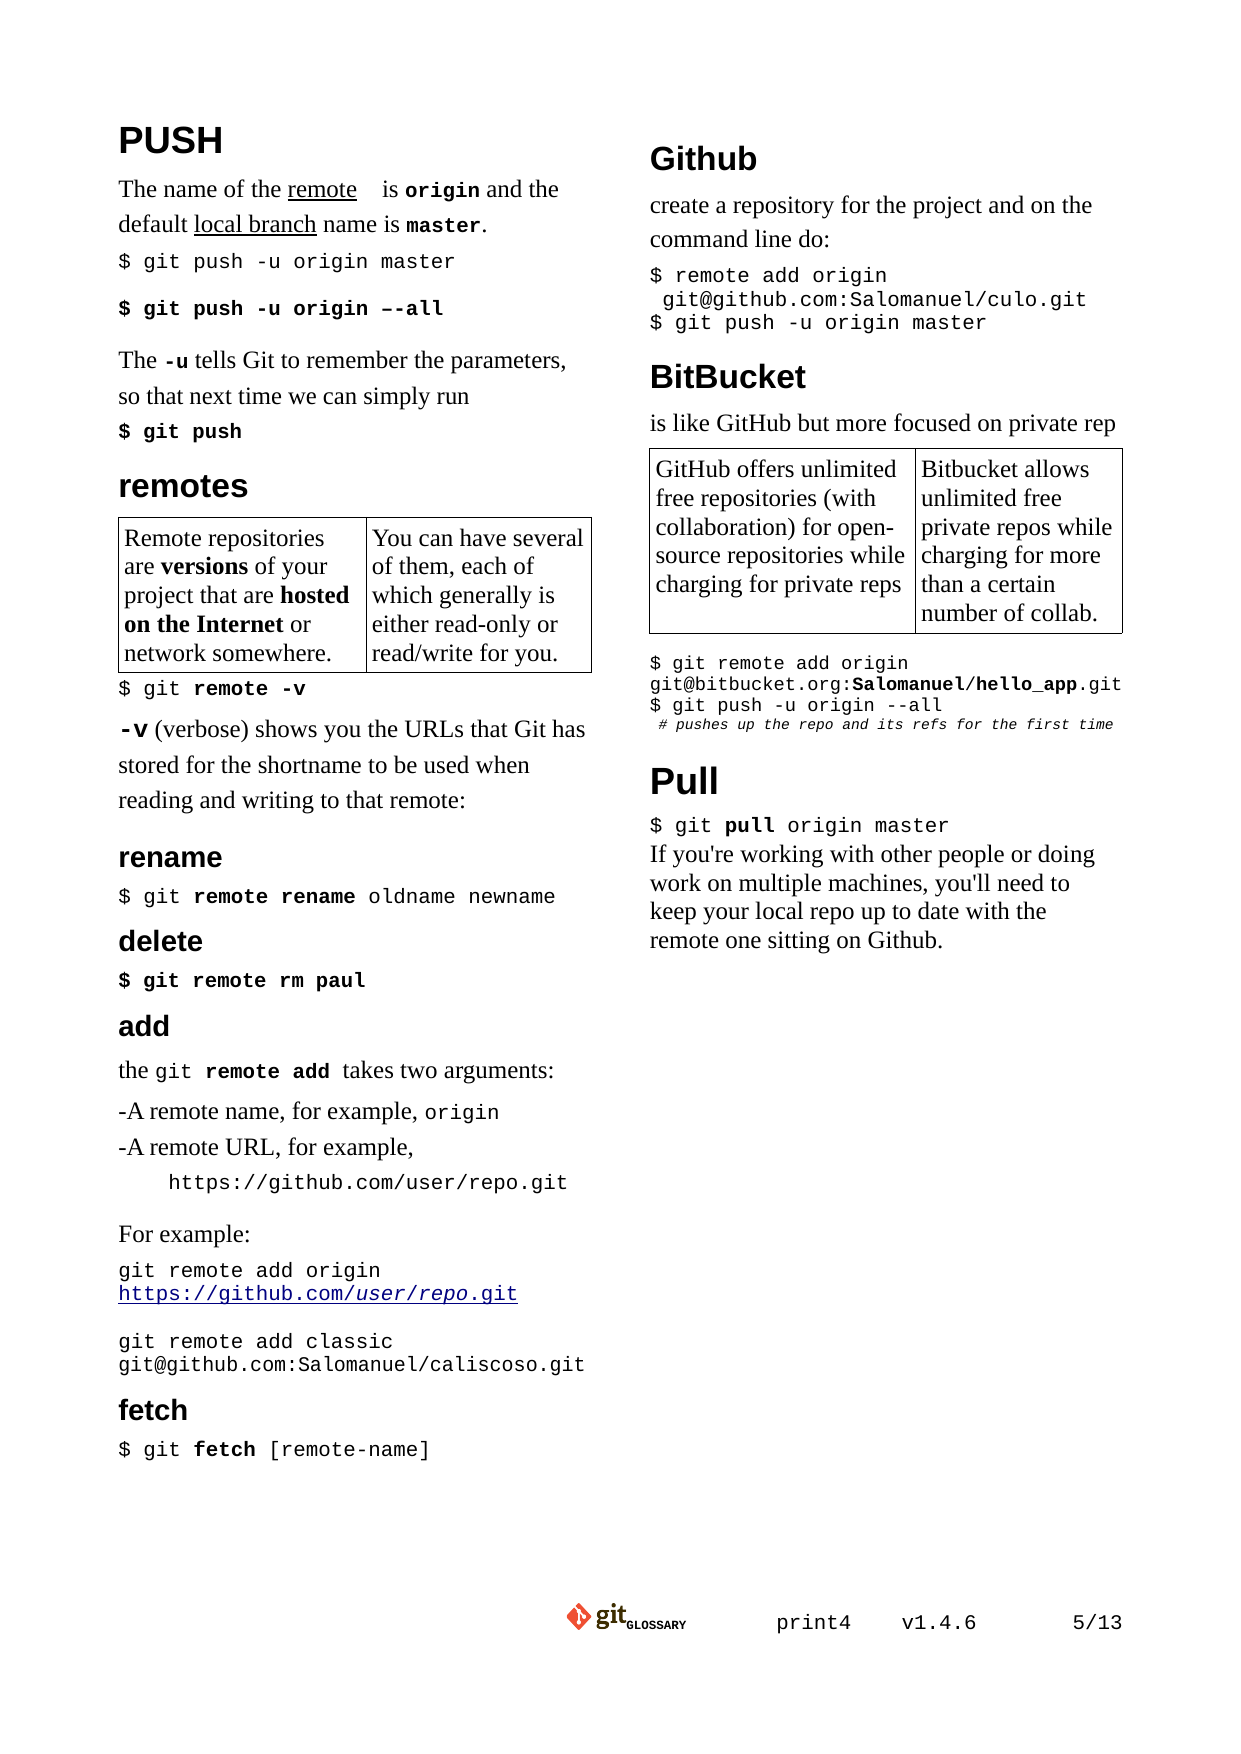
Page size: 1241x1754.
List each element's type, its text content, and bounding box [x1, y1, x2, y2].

text $ git pull origin master [649, 815, 1122, 839]
text $ git fetch [remote-name] [118, 1439, 591, 1462]
subtitle Pull [649, 759, 1122, 803]
text git remote add classic git@github.com:Salomanuel/caliscoso.git [118, 1331, 591, 1378]
text $ git push [118, 421, 591, 445]
text $ remote add origin [649, 265, 1122, 289]
subtitle Github [649, 139, 1122, 178]
text the git remote add takes two arguments: [118, 1055, 591, 1084]
text $ git push -u origin master [118, 251, 591, 274]
subtitle fetch [118, 1393, 591, 1426]
text -A remote name, for example, origin [118, 1096, 591, 1126]
text $ git remote -v [118, 673, 591, 702]
subtitle rename [118, 840, 591, 873]
picture [566, 1603, 627, 1630]
text $ git push -u origin master [649, 312, 1122, 336]
text $ git push -u origin --all [649, 696, 1122, 717]
text git@github.com:Salomanuel/culo.git [649, 289, 1122, 312]
text $ git push -u origin –-all [118, 298, 591, 322]
table_header Bitbucket allows unlimited free private repos while charging for more than a certain number of collab. [916, 449, 1122, 632]
table_header You can have several of them, each of which generally is either read-only or read/write for you. [367, 518, 591, 672]
subtitle BitBucket [649, 357, 1122, 395]
table_header GitHub offers unlimited free repositories (with collaboration) for open-source repositories while charging for private reps [650, 449, 915, 632]
subtitle add [118, 1009, 591, 1042]
text $ git remote rm paul [118, 970, 591, 994]
text is like GitHub but more focused on private rep [649, 408, 1122, 437]
text The name of the remote is origin and the default local branch name is master. [118, 174, 591, 239]
text $ git remote rename oldname newname [118, 886, 591, 909]
text -v (verbose) shows you the URLs that Git has stored for the shortname to be used when reading and writing to that remote: [118, 714, 591, 813]
text git remote add origin https://github.com/user/repo.git [118, 1260, 591, 1307]
text For example: [118, 1219, 591, 1248]
text If you're working with other people or doing work on multiple machines, you'll need to keep your local repo up to date with the remote one sitting on Github. [649, 839, 1122, 954]
subtitle PUSH [118, 118, 591, 162]
text The -u tells Git to remember the parameters, so that next time we can simply run [118, 346, 591, 409]
text -A remote URL, for example, [118, 1132, 591, 1160]
subtitle remotes [118, 466, 591, 504]
text https://github.com/user/repo.git [118, 1172, 591, 1196]
text $ git remote add origin git@bitbucket.org:Salomanuel/hello_app.git [649, 654, 1122, 696]
subtitle delete [118, 924, 591, 958]
text create a repository for the project and on the command line do: [649, 190, 1122, 253]
table_header Remote repositories are versions of your project that are hosted on the Internet or network somewhere. [119, 518, 366, 672]
text # pushes up the repo and its refs for the first time [649, 717, 1122, 734]
